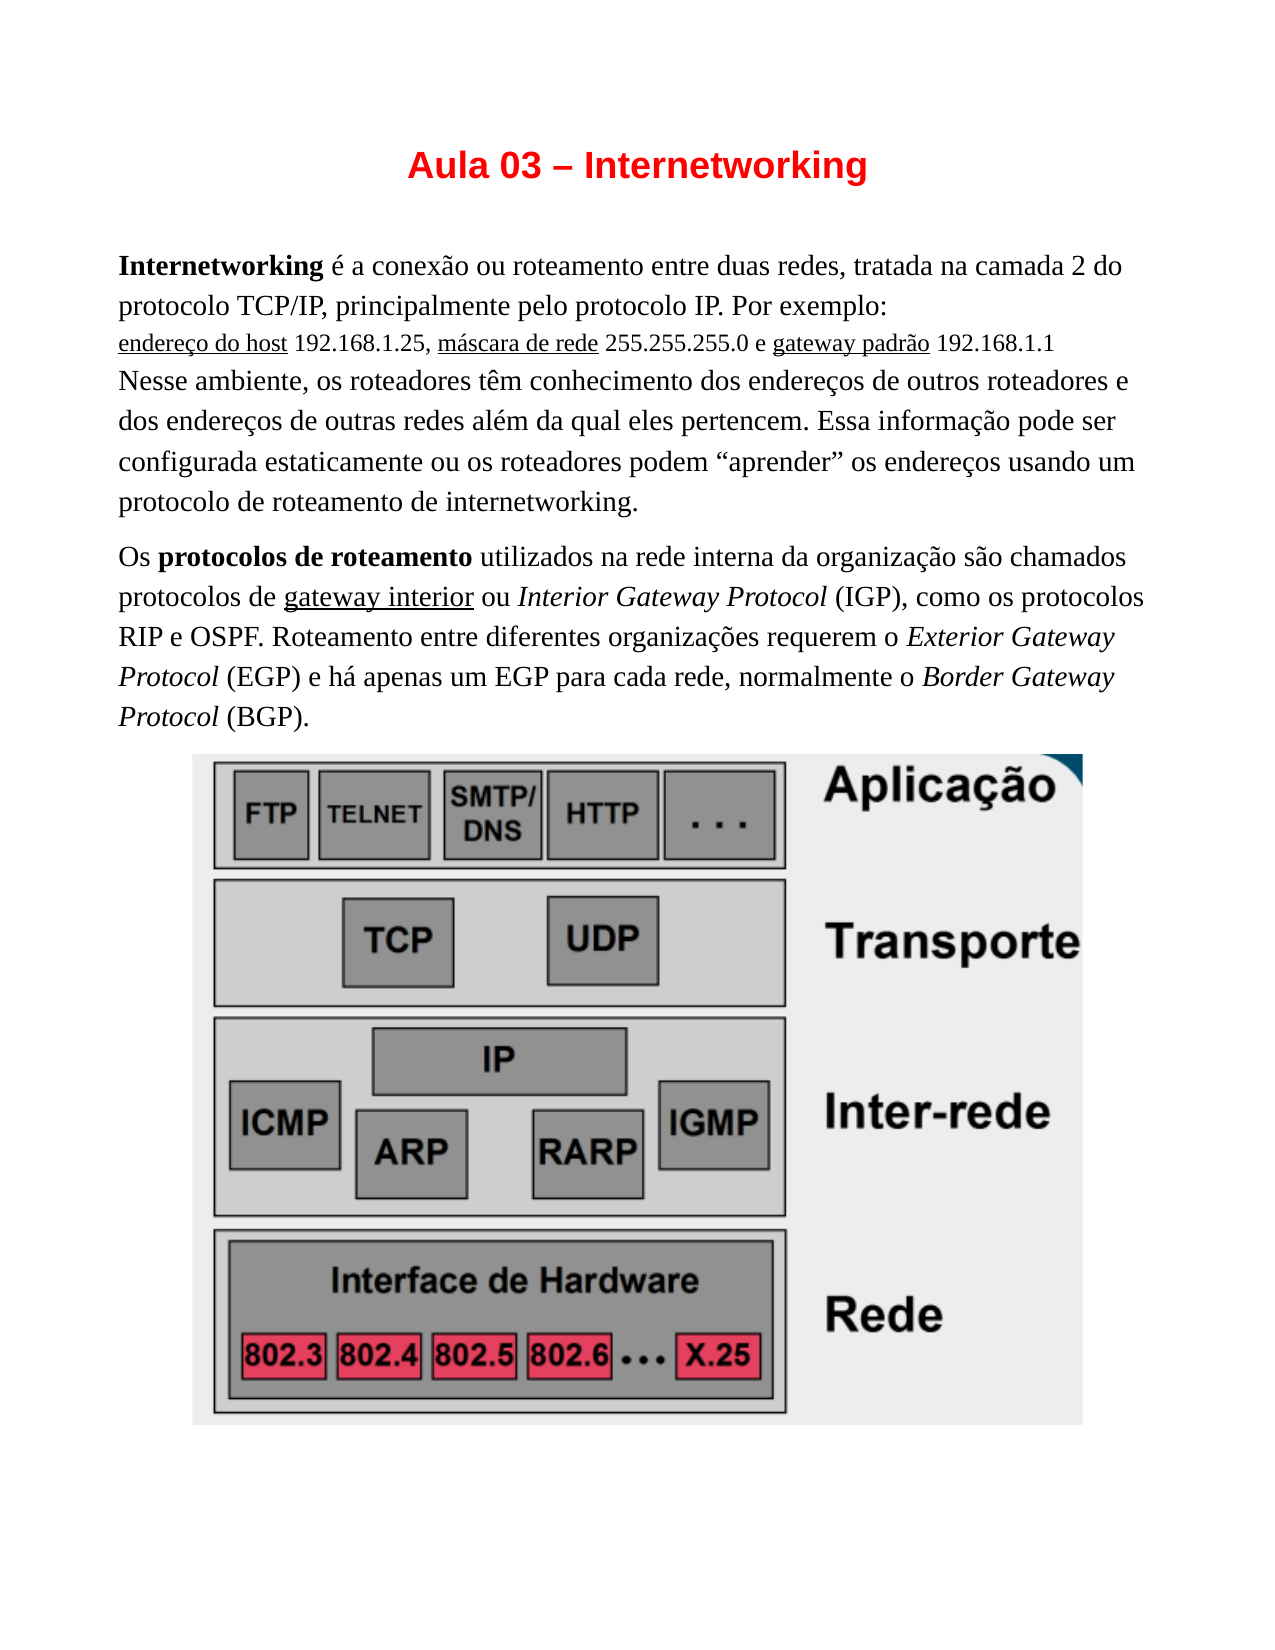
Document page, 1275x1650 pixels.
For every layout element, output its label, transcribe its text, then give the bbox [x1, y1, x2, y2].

text Internetworking é a conexão ou roteamento entre duas redes, tratada na camada 2 do protocolo TCP/IP, principalmente pelo protocolo IP. Por exemplo: endereço do host 192.168.1.25, máscara de rede 255.255.255.0 e gateway padrão 192.168.1.1 Nesse ambiente, os roteadores têm conhecimento dos endereços de outros roteadores e dos endereços de outras redes além da qual eles pertencem. Essa informação pode ser configurada estaticamente ou os roteadores podem “aprender” os endereços usando um protocolo de roteamento de internetworking. [118, 248, 1157, 517]
text Os protocolos de roteamento utilizados na rede interna da organização são chamados protocolos de gateway interior ou Interior Gateway Protocol (IGP), como os protocolos RIP e OSPF. Roteamento entre diferentes organizações requerem o Exterior Gateway Protocol (EGP) e há apenas um EGP para cada rede, normalmente o Border Gateway Protocol (BGP). [118, 539, 1157, 733]
picture [192, 754, 1083, 1425]
subtitle Aula 03 – Internetworking [118, 143, 1157, 187]
